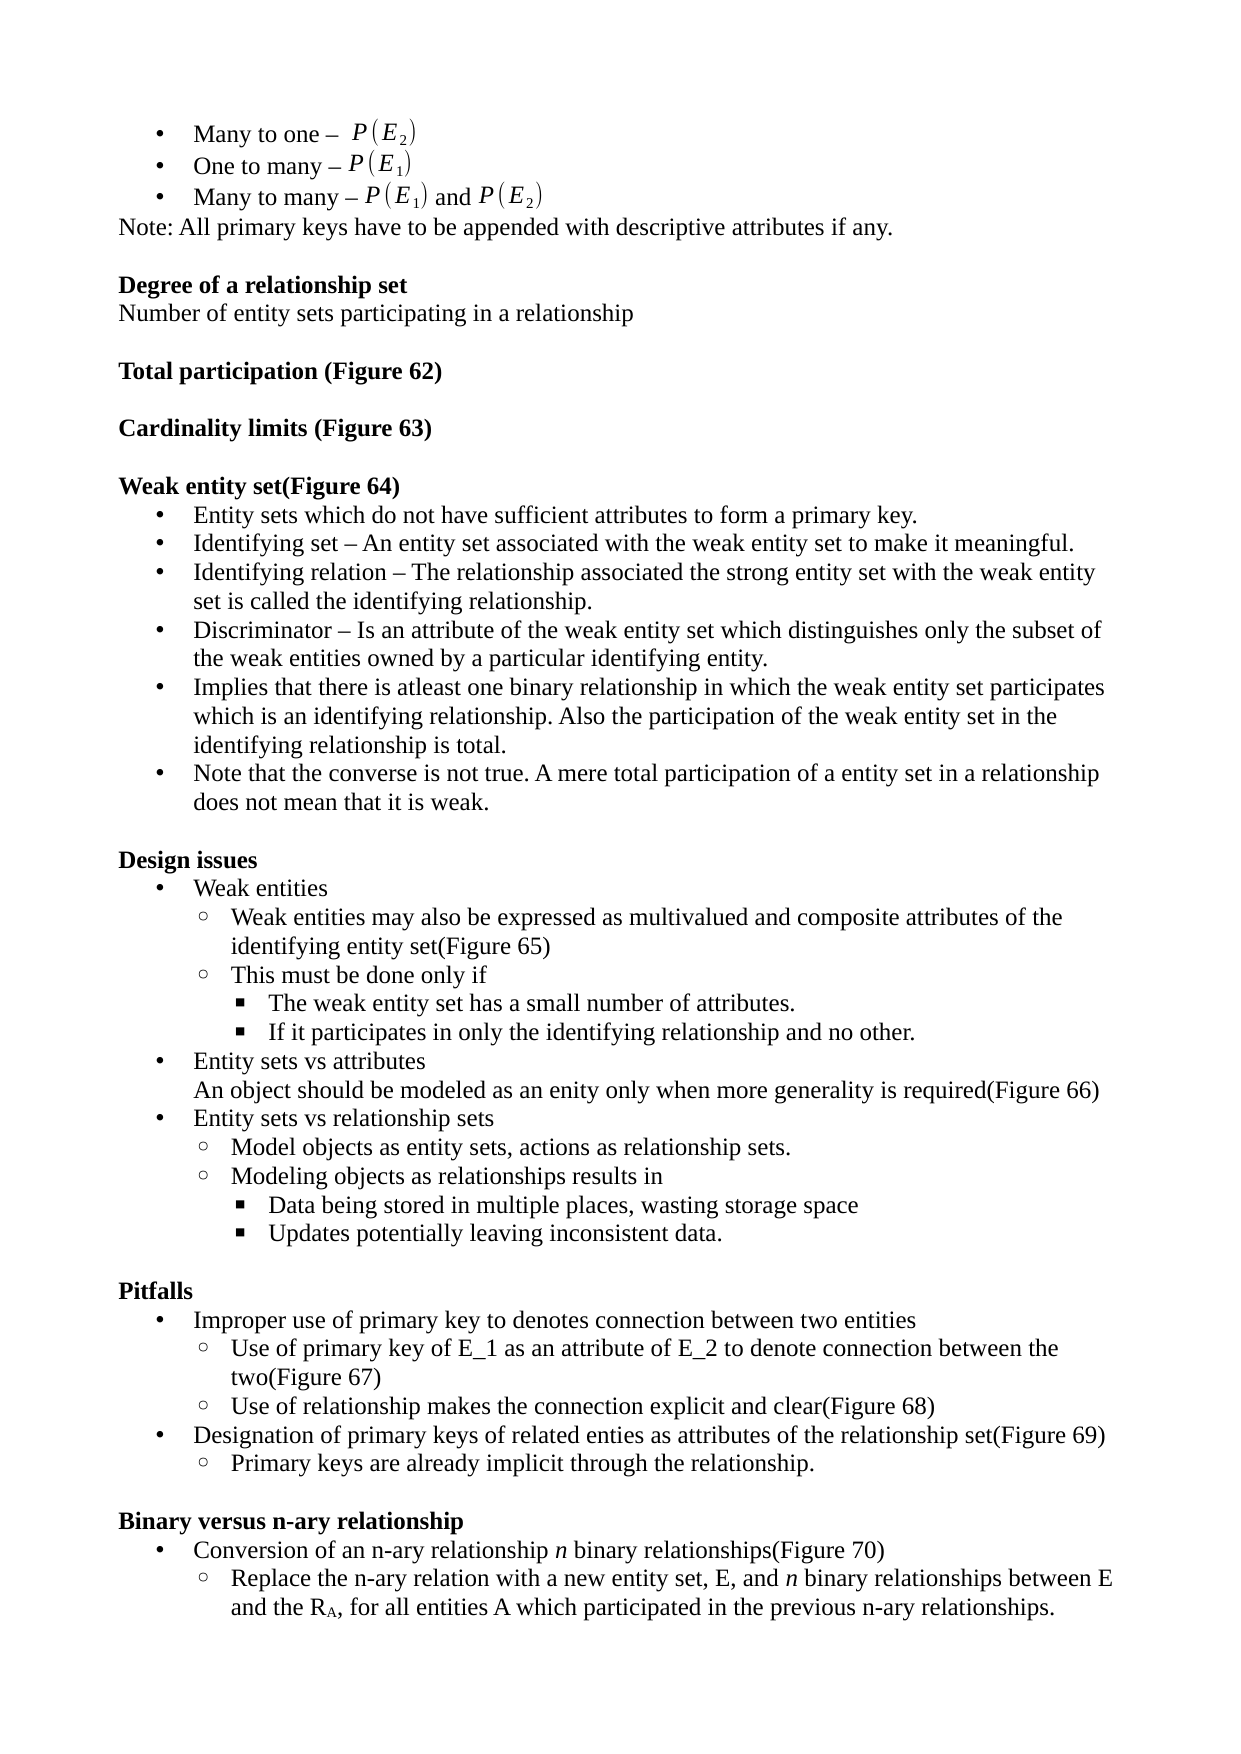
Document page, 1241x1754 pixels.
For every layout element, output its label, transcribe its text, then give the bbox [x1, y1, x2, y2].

list This must be done only if [193, 960, 1122, 988]
list Conversion of an n-ary relationship n binary relationships(Figure 70) [156, 1535, 1122, 1563]
text Binary versus n-ary relationship [118, 1506, 1122, 1535]
text Design issues [118, 845, 1122, 873]
list Many to one – [156, 118, 1122, 149]
list Replace the n-ary relation with a new entity set, E, and n binary relationships between E and the RA, for all entities A which participated in the previous n-ary relationships. [193, 1563, 1122, 1621]
list Primary keys are already implicit through the relationship. [193, 1448, 1122, 1477]
list One to many – [156, 149, 1122, 181]
list An object should be modeled as an enity only when more generality is required(Figure 66) [156, 1075, 1122, 1103]
text Weak entity set(Figure 64) [118, 471, 1122, 500]
text Cardinality limits (Figure 63) [118, 413, 1122, 442]
list Discriminator – Is an attribute of the weak entity set which distinguishes only the subset of the weak entities owned by a particular identifying entity. [156, 615, 1122, 672]
list Weak entities may also be expressed as multivalued and composite attributes of the identifying entity set(Figure 65) [193, 902, 1122, 960]
text Total participation (Figure 62) [118, 356, 1122, 385]
text Pitfalls [118, 1276, 1122, 1305]
list Identifying set – An entity set associated with the weak entity set to make it meaningful. [156, 528, 1122, 557]
list Model objects as entity sets, actions as relationship sets. [193, 1132, 1122, 1161]
list Designation of primary keys of related enties as attributes of the relationship set(Figure 69) [156, 1420, 1122, 1448]
list If it participates in only the identifying relationship and no other. [231, 1017, 1122, 1046]
text Number of entity sets participating in a relationship [118, 298, 1122, 327]
list Implies that there is atleast one binary relationship in which the weak entity set participates which is an identifying relationship. Also the participation of the weak entity set in the identifying relationship is total. [156, 672, 1122, 758]
list Identifying relation – The relationship associated the strong entity set with the weak entity set is called the identifying relationship. [156, 557, 1122, 615]
text Degree of a relationship set [118, 270, 1122, 298]
list Entity sets which do not have sufficient attributes to form a primary key. [156, 500, 1122, 528]
list Entity sets vs attributes [156, 1046, 1122, 1075]
list Note that the converse is not true. A mere total participation of a entity set in a relationship does not mean that it is weak. [156, 758, 1122, 816]
list Improper use of primary key to denotes connection between two entities [156, 1305, 1122, 1333]
list Use of relationship makes the connection explicit and clear(Figure 68) [193, 1391, 1122, 1420]
list Updates potentially leaving inconsistent data. [231, 1218, 1122, 1247]
text Note: All primary keys have to be appended with descriptive attributes if any. [118, 212, 1122, 241]
list Modeling objects as relationships results in [193, 1161, 1122, 1190]
list Many to many –and [156, 181, 1122, 212]
list Data being stored in multiple places, wasting storage space [231, 1190, 1122, 1218]
list Use of primary key of E_1 as an attribute of E_2 to denote connection between the two(Figure 67) [193, 1333, 1122, 1391]
list The weak entity set has a small number of attributes. [231, 988, 1122, 1017]
list Weak entities [156, 873, 1122, 902]
list Entity sets vs relationship sets [156, 1103, 1122, 1132]
